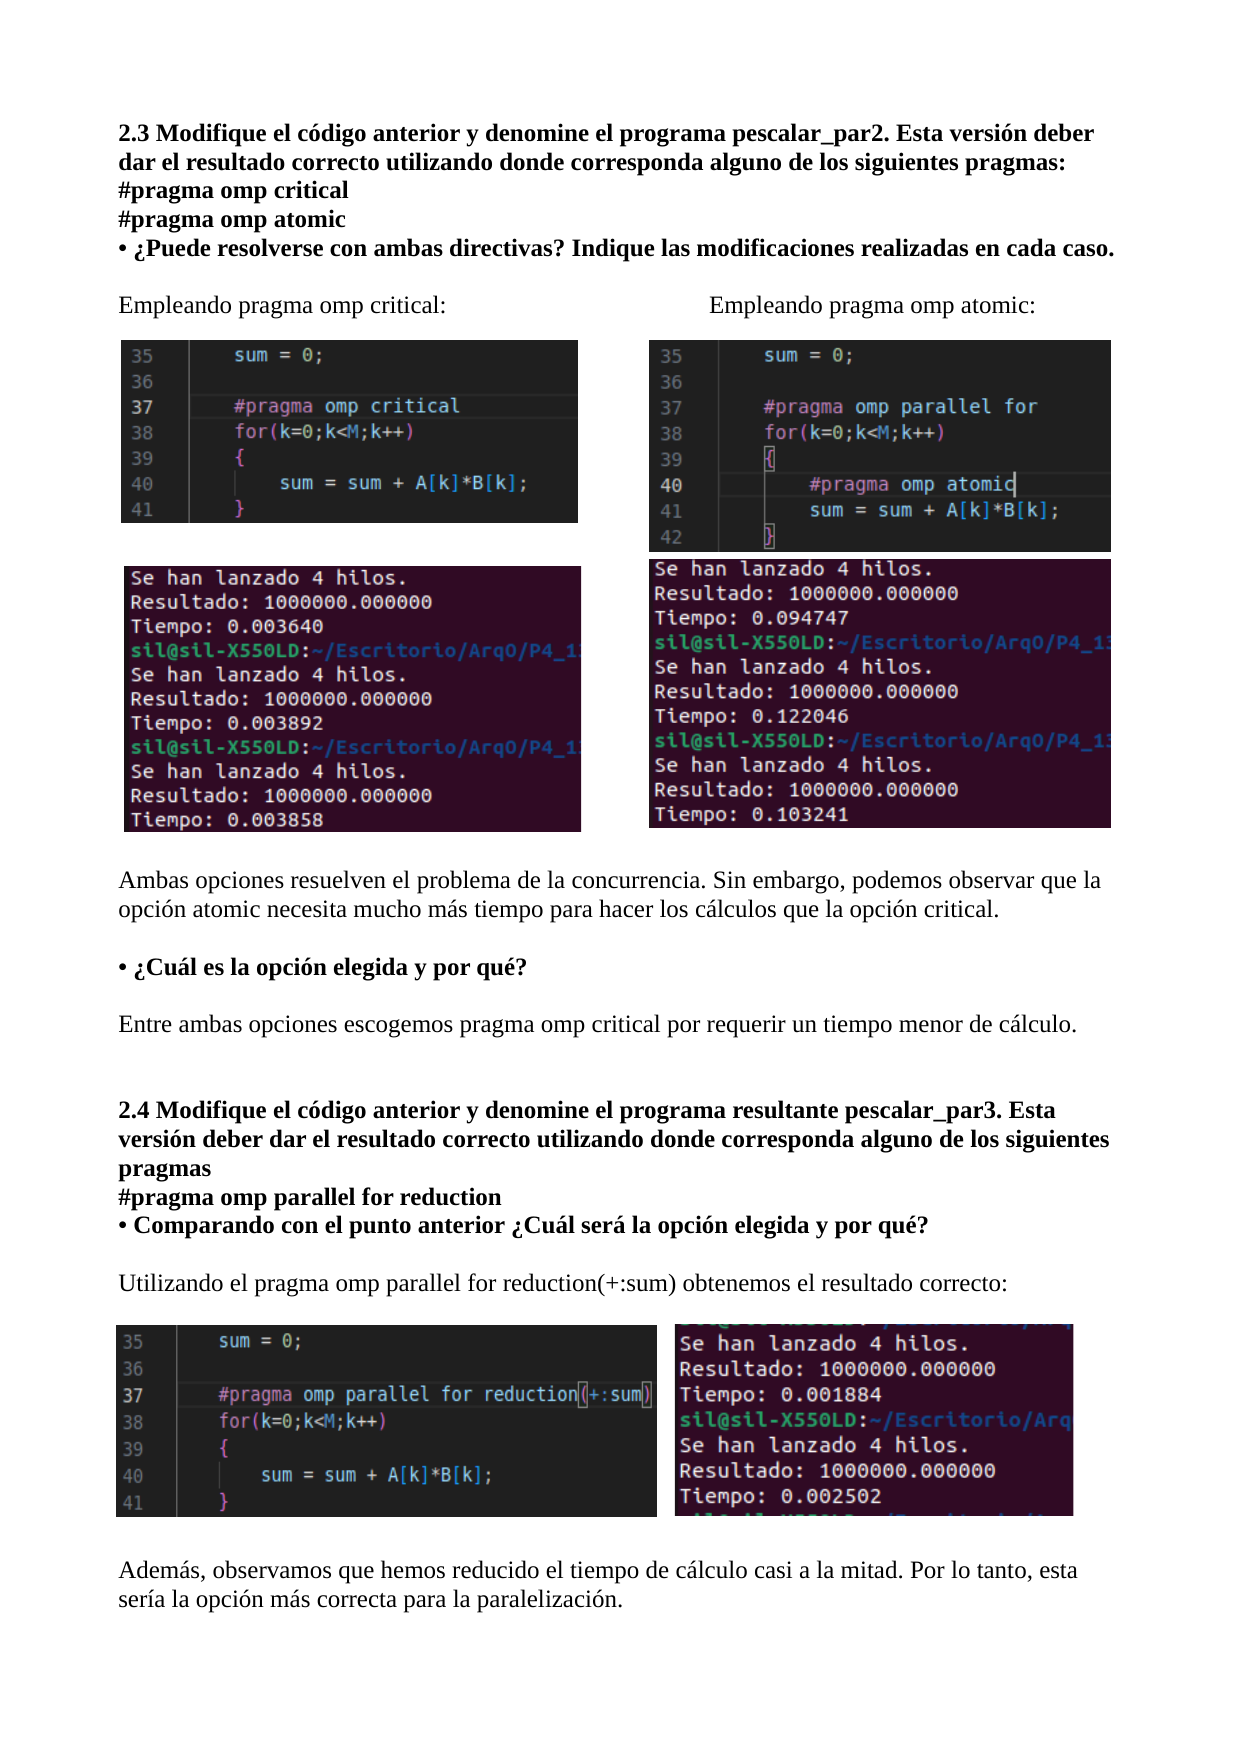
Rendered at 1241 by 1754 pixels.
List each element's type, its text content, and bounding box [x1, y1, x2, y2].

text 2.4 Modifique el código anterior y denomine el programa resultante pescalar_par3. Esta versión deber dar el resultado correcto utilizando donde corresponda alguno de los siguientes pragmas [118, 1096, 1122, 1182]
text #pragma omp parallel for reduction [118, 1182, 1122, 1211]
picture [649, 340, 1111, 552]
text 2.3 Modifique el código anterior y denomine el programa pescalar_par2. Esta versión deber dar el resultado correcto utilizando donde corresponda alguno de los siguientes pragmas: [118, 118, 1122, 176]
picture [124, 566, 582, 832]
text Utilizando el pragma omp parallel for reduction(+:sum) obtenemos el resultado correcto: [118, 1268, 1122, 1297]
picture [674, 1324, 1074, 1516]
text #pragma omp critical [118, 176, 1122, 204]
text • ¿Cuál es la opción elegida y por qué? [118, 952, 1122, 981]
text • Comparando con el punto anterior ¿Cuál será la opción elegida y por qué? [118, 1211, 1122, 1239]
picture [121, 340, 578, 523]
text #pragma omp atomic [118, 204, 1122, 233]
text • ¿Puede resolverse con ambas directivas? Indique las modificaciones realizadas en cada caso. [118, 233, 1122, 262]
text Ambas opciones resuelven el problema de la concurrencia. Sin embargo, podemos observar que la opción atomic necesita mucho más tiempo para hacer los cálculos que la opción critical. [118, 866, 1122, 923]
text Empleando pragma omp critical: Empleando pragma omp atomic: [118, 291, 1122, 319]
text Entre ambas opciones escogemos pragma omp critical por requerir un tiempo menor de cálculo. [118, 1009, 1122, 1038]
text Además, observamos que hemos reducido el tiempo de cálculo casi a la mitad. Por lo tanto, esta sería la opción más correcta para la paralelización. [118, 1556, 1122, 1613]
picture [116, 1325, 657, 1517]
picture [649, 559, 1111, 828]
